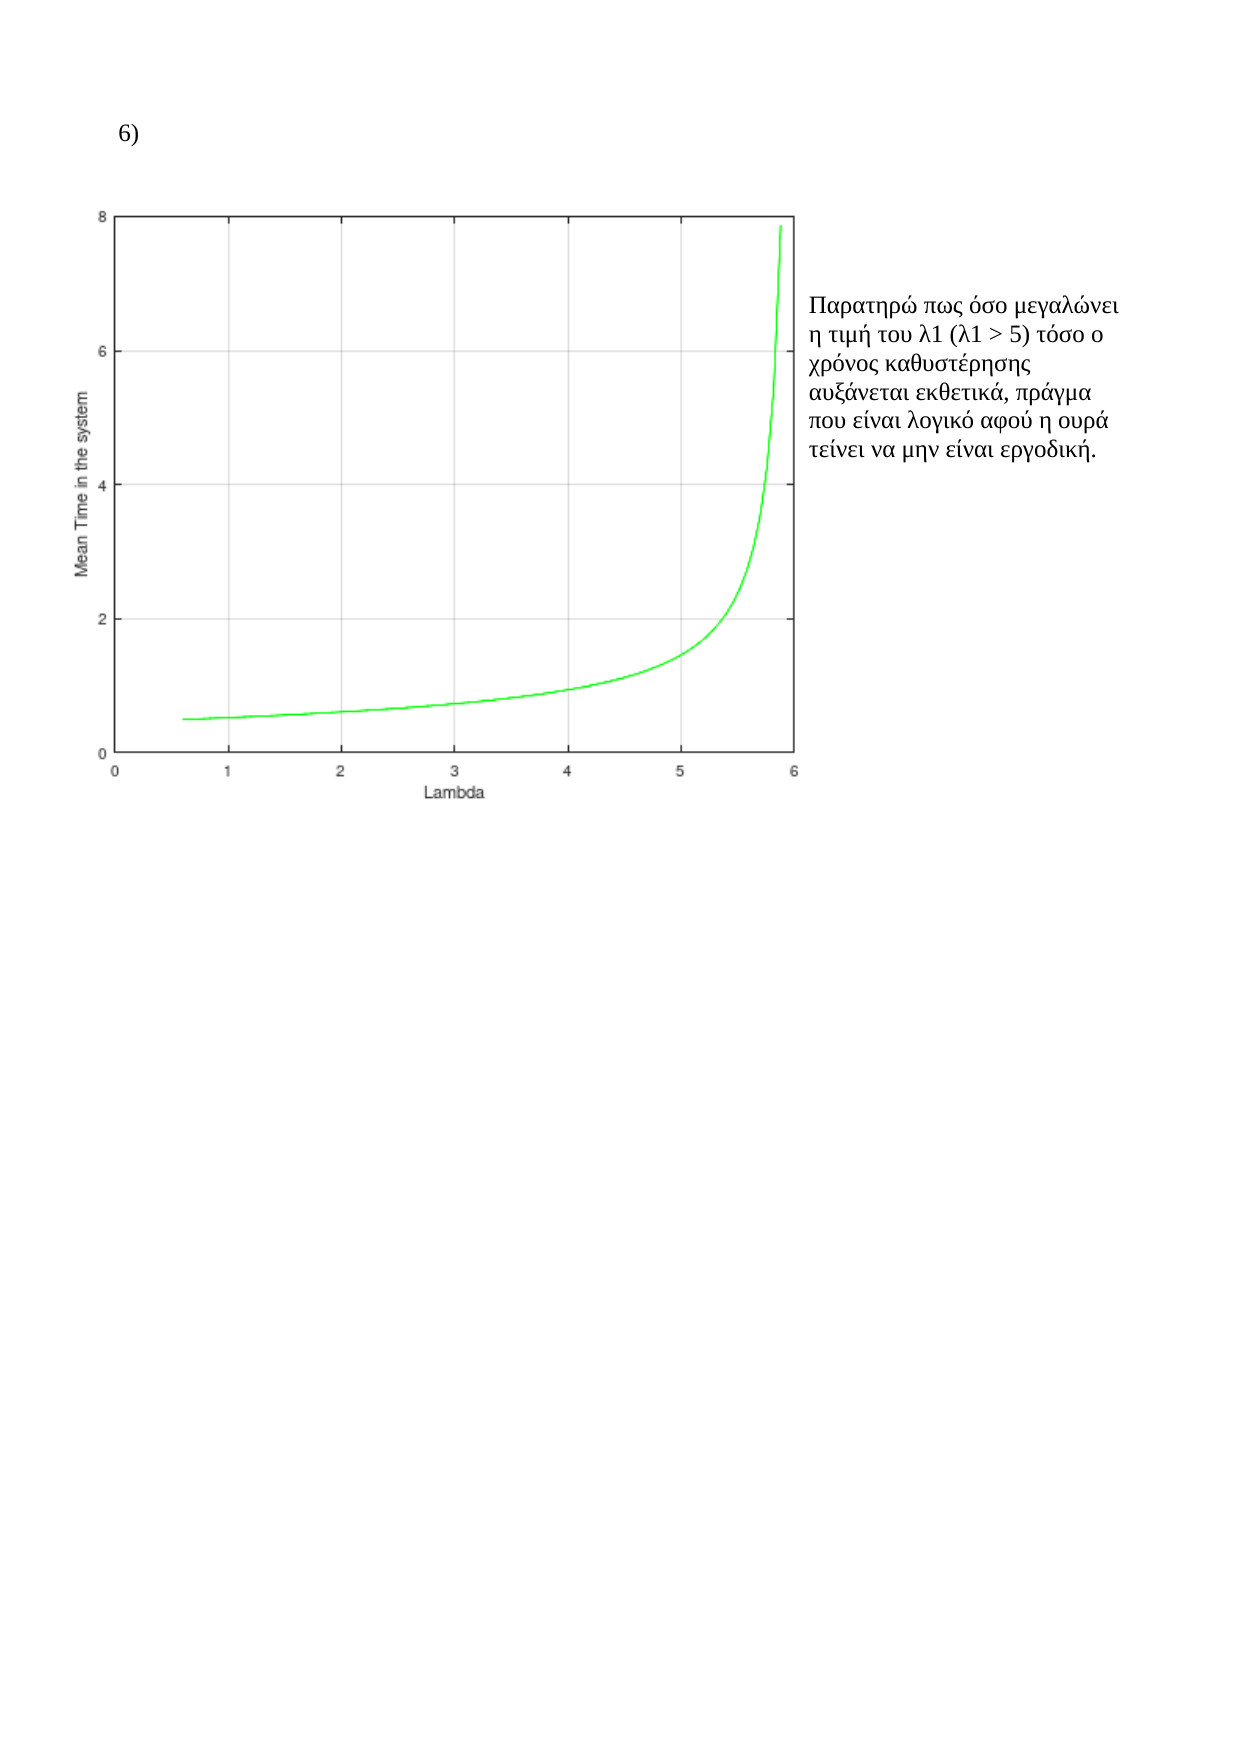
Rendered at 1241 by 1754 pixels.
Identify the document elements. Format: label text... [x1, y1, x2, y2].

text Παρατηρώ πως όσο μεγαλώνει η τιμή του λ1 (λ1 > 5) τόσο ο χρόνος καθυστέρησης αυξάνεται εκθετικά, πράγμα που είναι λογικό αφού η ουρά τείνει να μην είναι εργοδική. [809, 291, 1122, 463]
picture [53, 191, 809, 808]
text 6) [118, 118, 1122, 147]
